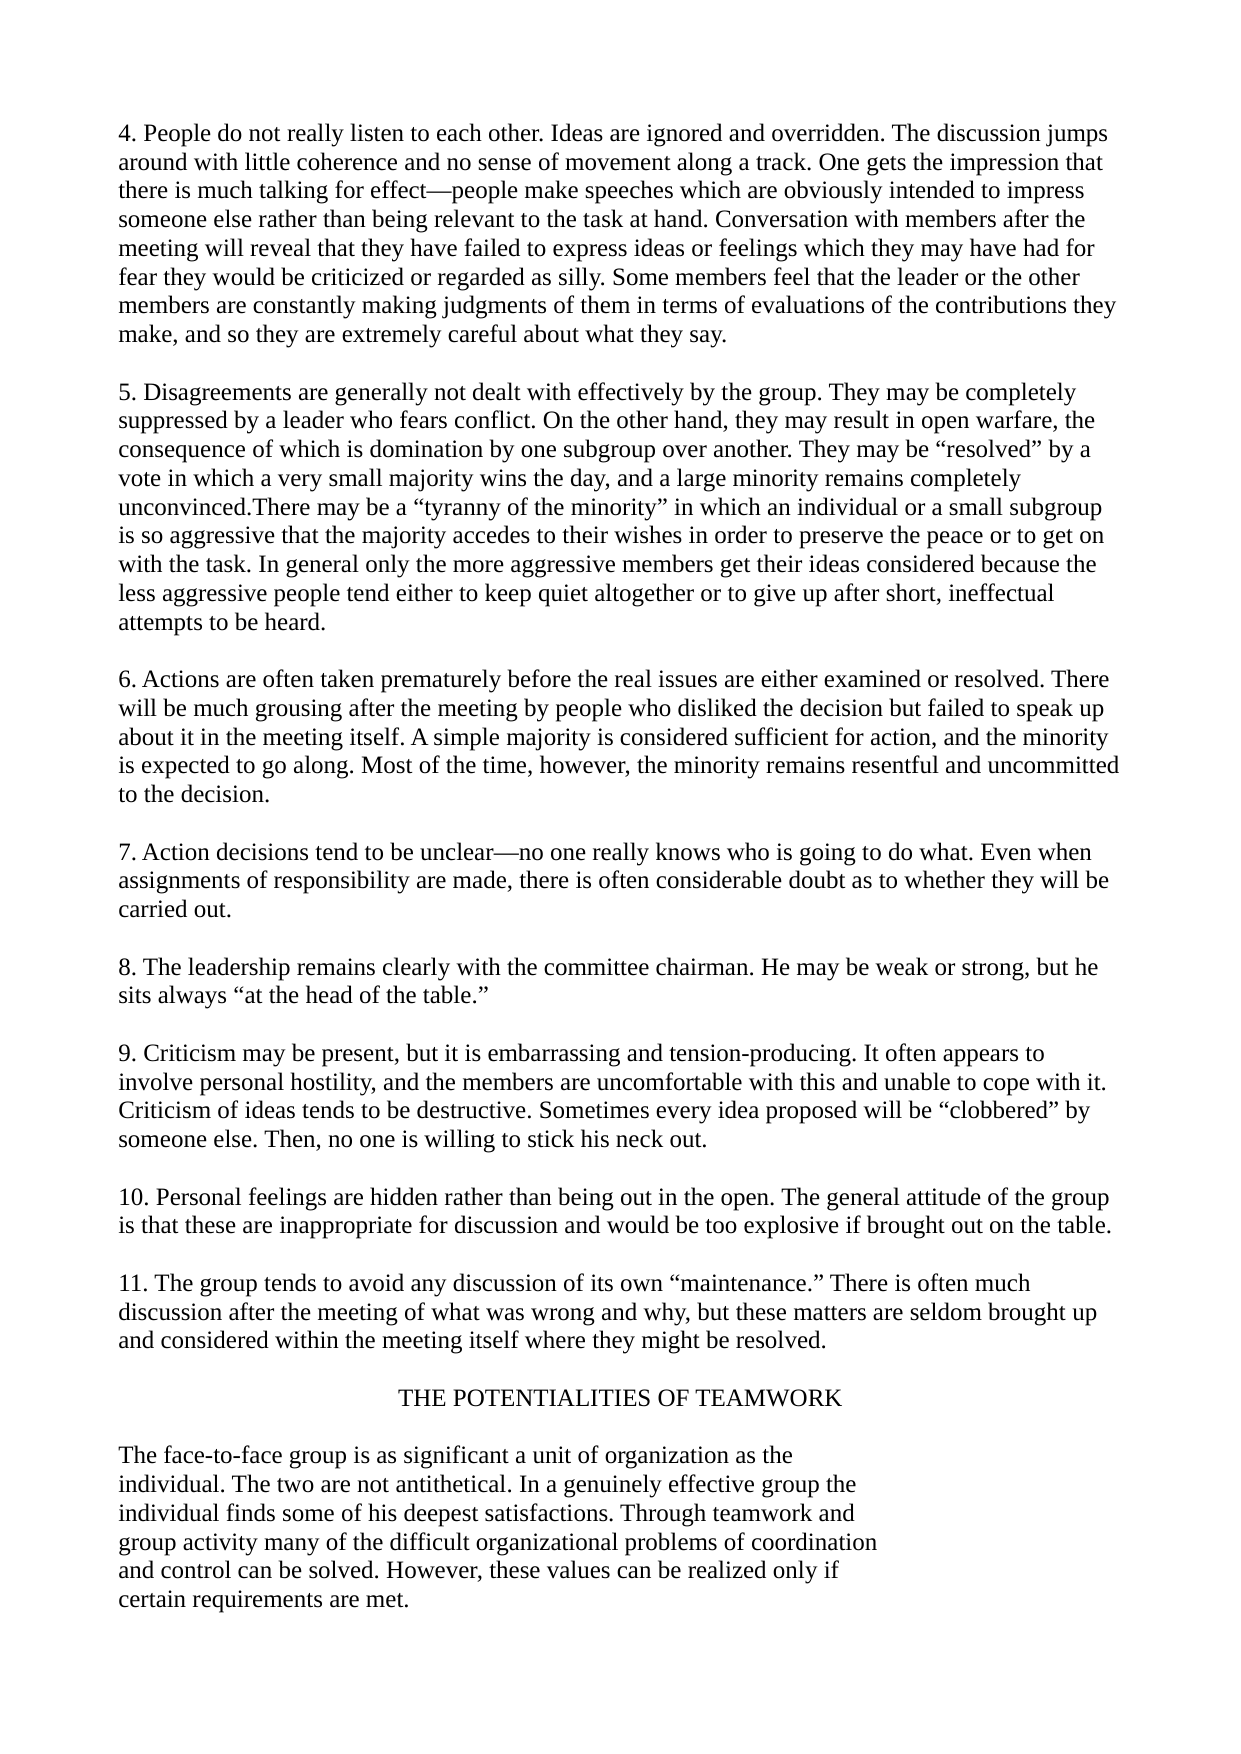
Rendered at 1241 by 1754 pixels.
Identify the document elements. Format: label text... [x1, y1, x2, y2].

text 10. Personal feelings are hidden rather than being out in the open. The general attitude of the group is that these are inappropriate for discussion and would be too explosive if brought out on the table. [118, 1182, 1122, 1239]
text 11. The group tends to avoid any discussion of its own “maintenance.” There is often much discussion after the meeting of what was wrong and why, but these matters are seldom brought up and considered within the meeting itself where they might be resolved. [118, 1268, 1122, 1354]
text and control can be solved. However, these values can be realized only if [118, 1556, 1122, 1584]
text certain requirements are met. [118, 1584, 1122, 1613]
text individual finds some of his deepest satisfactions. Through teamwork and [118, 1498, 1122, 1527]
text The face-to-face group is as significant a unit of organization as the [118, 1441, 1122, 1469]
text 8. The leadership remains clearly with the committee chairman. He may be weak or strong, but he sits always “at the head of the table.” [118, 952, 1122, 1009]
text 9. Criticism may be present, but it is embarrassing and tension-producing. It often appears to involve personal hostility, and the members are uncomfortable with this and unable to cope with it. Criticism of ideas tends to be destructive. Sometimes every idea proposed will be “clobbered” by someone else. Then, no one is willing to stick his neck out. [118, 1038, 1122, 1153]
text 7. Action decisions tend to be unclear—no one really knows who is going to do what. Even when assignments of responsibility are made, there is often considerable doubt as to whether they will be carried out. [118, 837, 1122, 923]
text 6. Actions are often taken prematurely before the real issues are either examined or resolved. There will be much grousing after the meeting by people who disliked the decision but failed to speak up about it in the meeting itself. A simple majority is considered sufficient for action, and the minority is expected to go along. Most of the time, however, the minority remains resentful and uncommitted to the decision. [118, 664, 1122, 808]
text THE POTENTIALITIES OF TEAMWORK [118, 1383, 1122, 1412]
text 5. Disagreements are generally not dealt with effectively by the group. They may be completely suppressed by a leader who fears conflict. On the other hand, they may result in open warfare, the consequence of which is domination by one subgroup over another. They may be “resolved” by a [118, 377, 1122, 463]
text group activity many of the difficult organizational problems of coordination [118, 1527, 1122, 1556]
text individual. The two are not antithetical. In a genuinely effective group the [118, 1469, 1122, 1498]
text vote in which a very small majority wins the day, and a large minority remains completely unconvinced.There may be a “tyranny of the minority” in which an individual or a small subgroup is so aggressive that the majority accedes to their wishes in order to preserve the peace or to get on with the task. In general only the more aggressive members get their ideas considered because the less aggressive people tend either to keep quiet altogether or to give up after short, ineffectual attempts to be heard. [118, 463, 1122, 636]
text 4. People do not really listen to each other. Ideas are ignored and overridden. The discussion jumps around with little coherence and no sense of movement along a track. One gets the impression that there is much talking for effect—people make speeches which are obviously intended to impress someone else rather than being relevant to the task at hand. Conversation with members after the meeting will reveal that they have failed to express ideas or feelings which they may have had for fear they would be criticized or regarded as silly. Some members feel that the leader or the other members are constantly making judgments of them in terms of evaluations of the contributions they make, and so they are extremely careful about what they say. [118, 118, 1122, 348]
